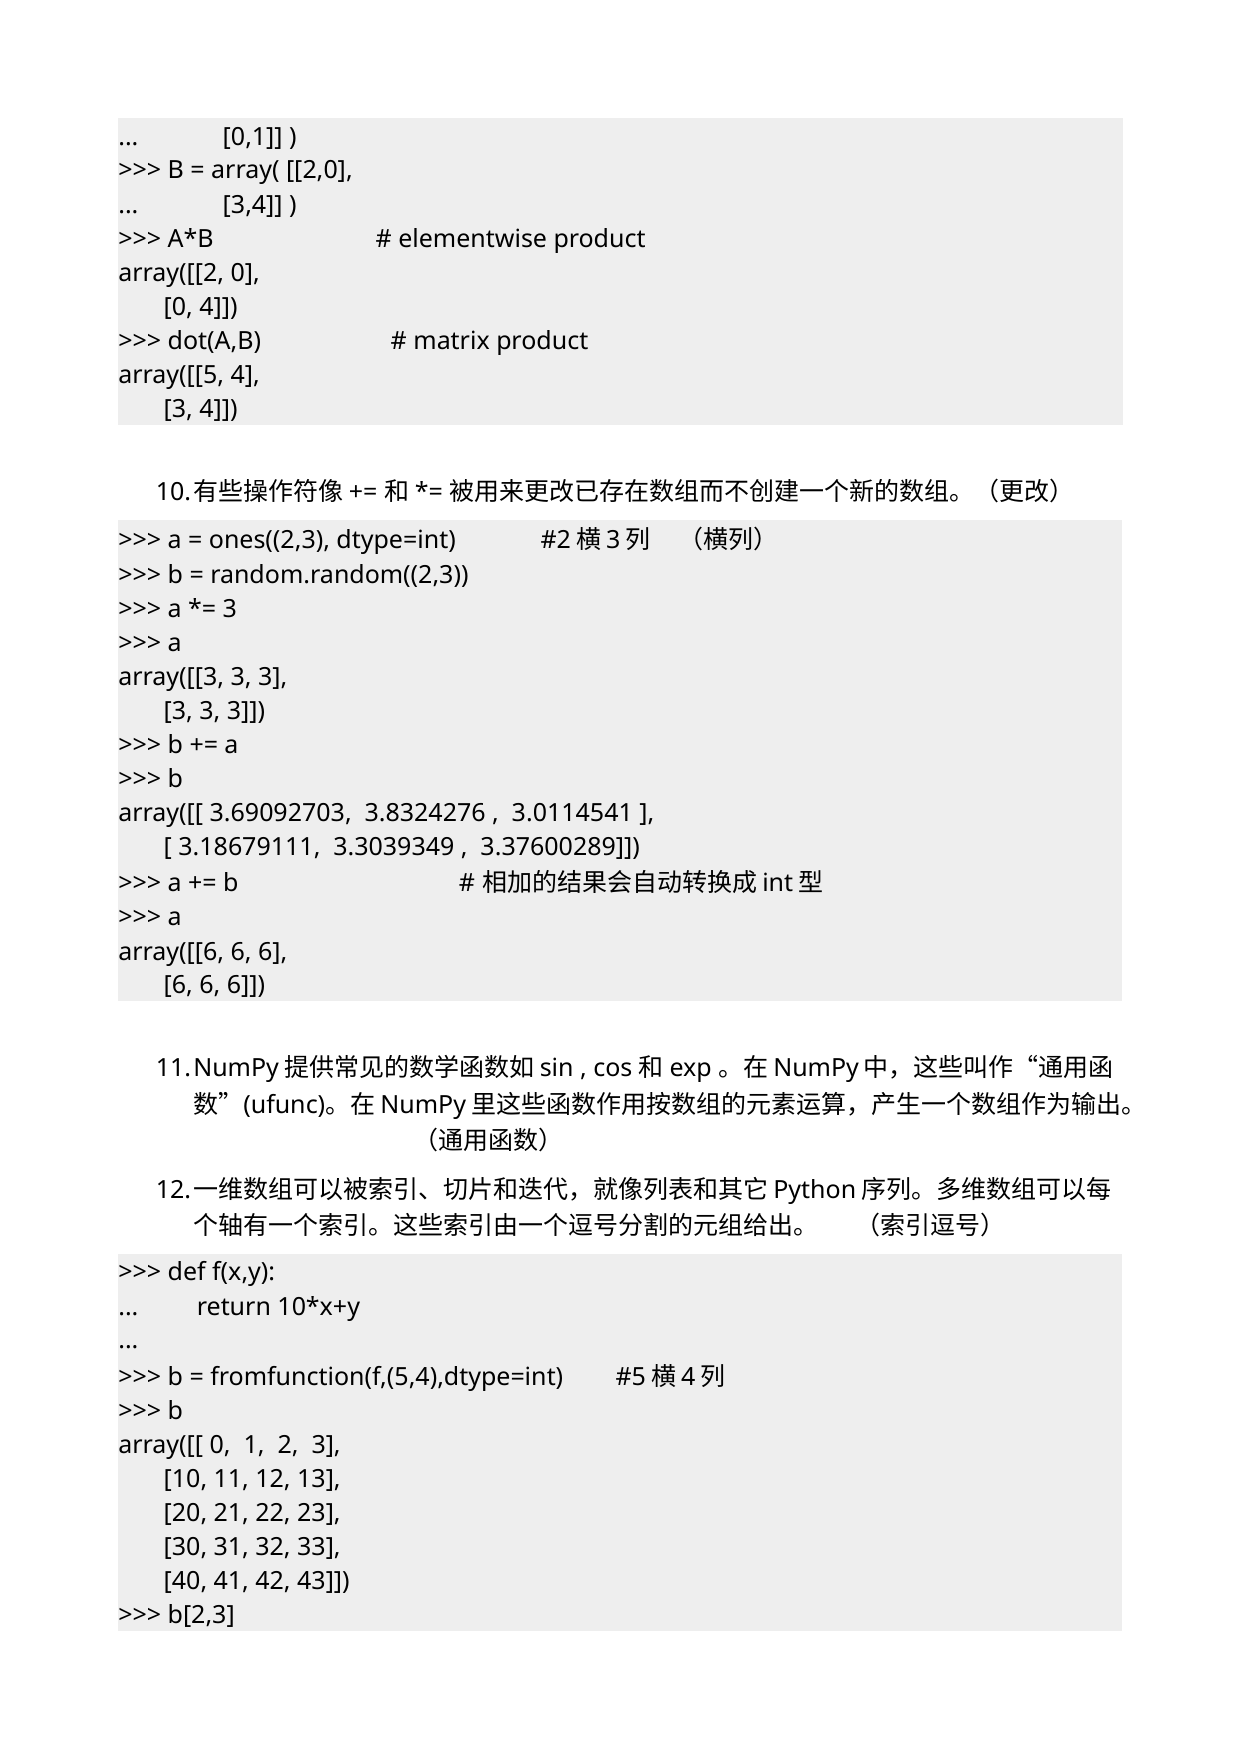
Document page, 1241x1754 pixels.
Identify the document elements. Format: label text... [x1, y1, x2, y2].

table_header ... [0,1]] ) >>> B = array( [[2,0], ... [3,4]] ) >>> A*B # elementwise product array([[2, 0], [0, 4]]) >>> dot(A,B) # matrix product array([[5, 4], [3, 4]]) [118, 118, 1123, 425]
table_header >>> a = ones((2,3), dtype=int) #2横3列 （横列） >>> b = random.random((2,3)) >>> a *= 3 >>> a array([[3, 3, 3], [3, 3, 3]]) >>> b += a >>> b array([[ 3.69092703, 3.8324276 , 3.0114541 ], [ 3.18679111, 3.3039349 , 3.37600289]]) >>> a += b # 相加的结果会自动转换成int型 >>> a array([[6, 6, 6], [6, 6, 6]]) [118, 520, 1122, 1001]
list NumPy提供常见的数学函数如 sin , cos 和 exp 。在NumPy中，这些叫作“通用函数”(ufunc)。在NumPy里这些函数作用按数组的元素运算，产生一个数组作为输出。 （通用函数） [156, 1048, 1122, 1157]
list 一维数组可以被索引、切片和迭代，就像列表和其它Python序列。多维数组可以每个轴有一个索引。这些索引由一个逗号分割的元组给出。 （索引逗号） [156, 1169, 1122, 1242]
list 有些操作符像 += 和 *= 被用来更改已存在数组而不创建一个新的数组。（更改） [156, 471, 1122, 507]
table_header >>> def f(x,y): ... return 10*x+y ... >>> b = fromfunction(f,(5,4),dtype=int) #5横4列 >>> b array([[ 0, 1, 2, 3], [10, 11, 12, 13], [20, 21, 22, 23], [30, 31, 32, 33], [40, 41, 42, 43]]) >>> b[2,3] [118, 1254, 1122, 1631]
